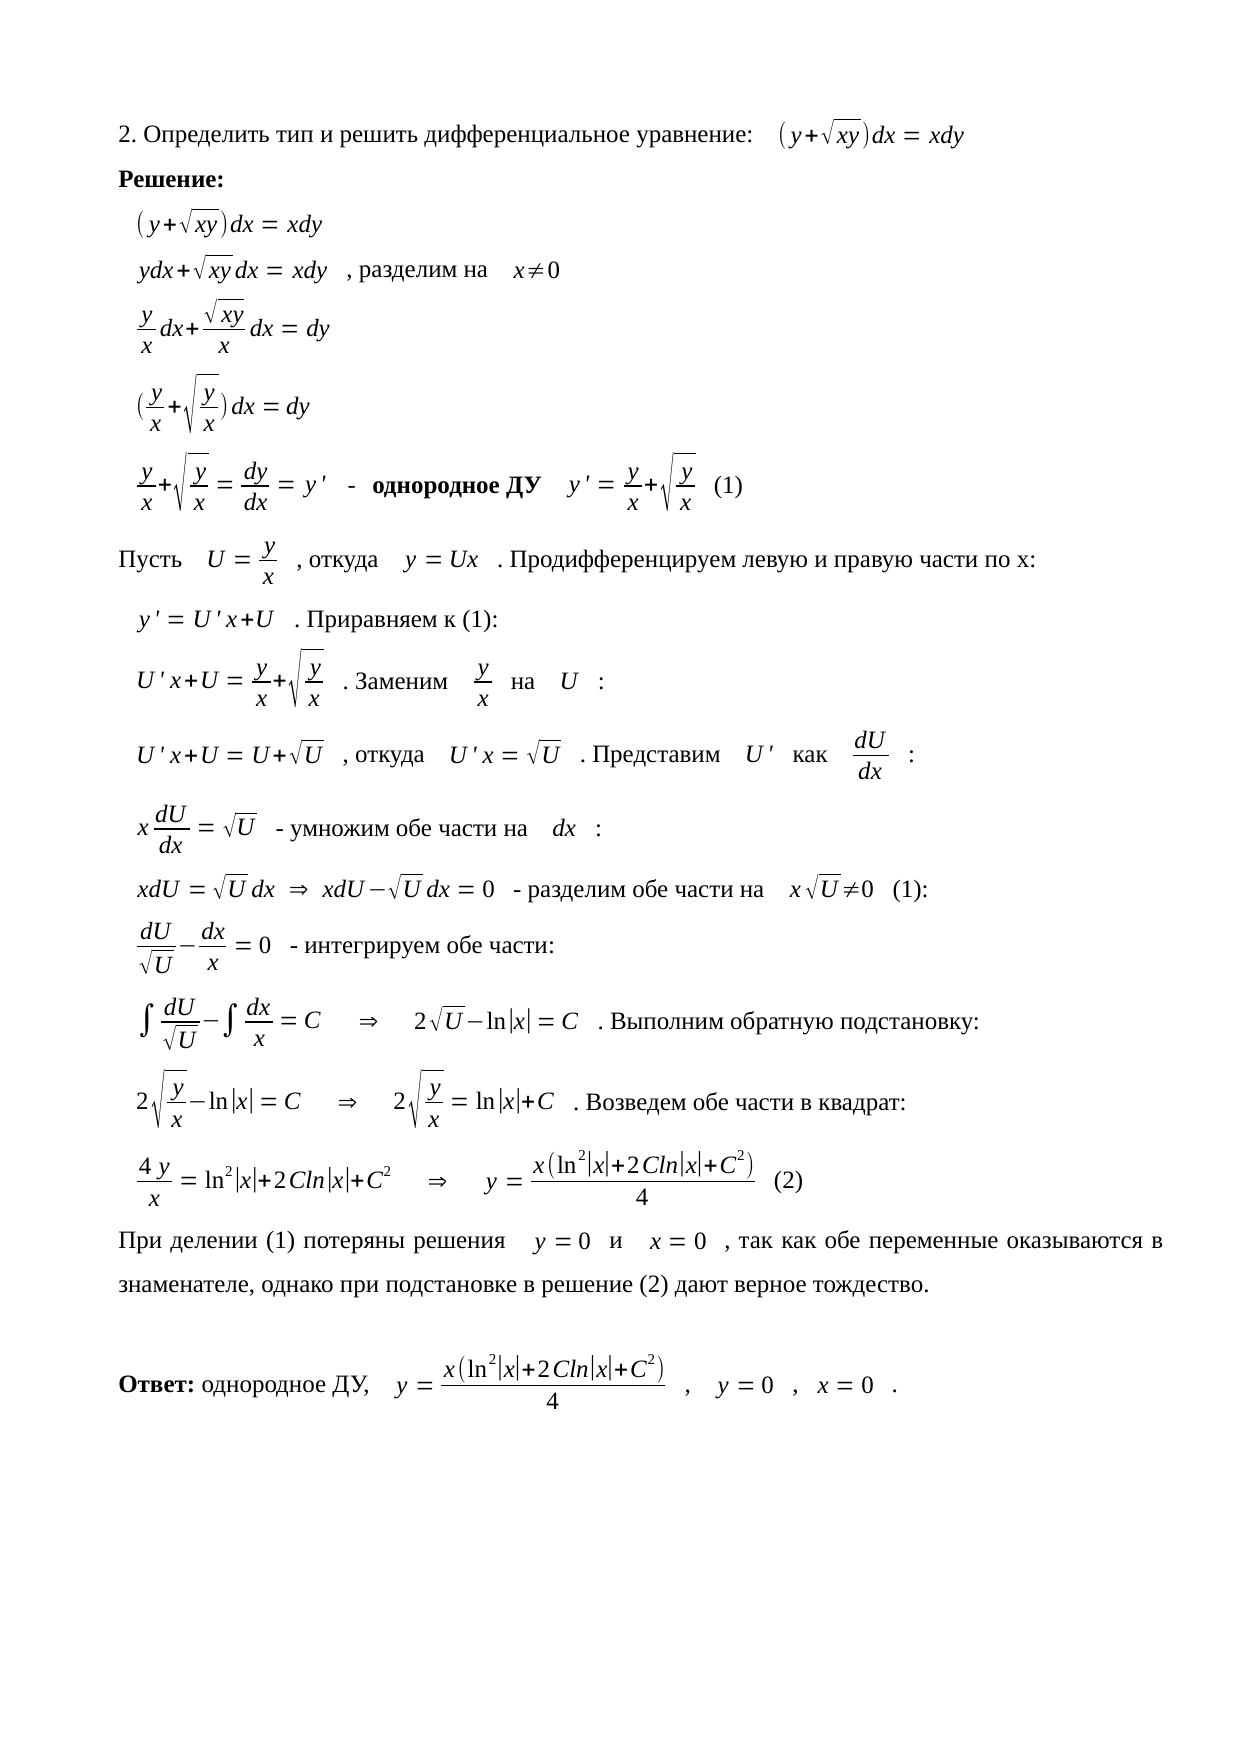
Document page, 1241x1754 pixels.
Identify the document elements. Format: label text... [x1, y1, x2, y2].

text , разделим на [118, 253, 1163, 283]
text (2) [118, 1147, 1163, 1211]
text . Возведем обе части в квадрат: [118, 1068, 1163, 1132]
text - интегрируем обе части: [118, 917, 1163, 978]
text Пусть , откуда . Продифференцируем левую и правую части по x: [118, 531, 1163, 590]
text Решение: [118, 164, 1163, 193]
text - однородное ДУ (1) [118, 452, 1163, 516]
text - разделим обе части на (1): [118, 873, 1163, 903]
text . Выполним обратную подстановку: [118, 993, 1163, 1054]
text , откуда . Представим как : [118, 726, 1163, 785]
text . Приравняем к (1): [118, 604, 1163, 633]
text 2. Определить тип и решить дифференциальное уравнение: [118, 118, 1163, 150]
text При делении (1) потеряны решения и , так как обе переменные оказываются в знаменателе, однако при подстановке в решение (2) дают верное тождество. [118, 1226, 1163, 1297]
text - умножим обе части на : [118, 799, 1163, 858]
text Ответ: однородное ДУ, , ,. [118, 1351, 1163, 1415]
text . Заменим на : [118, 647, 1163, 712]
